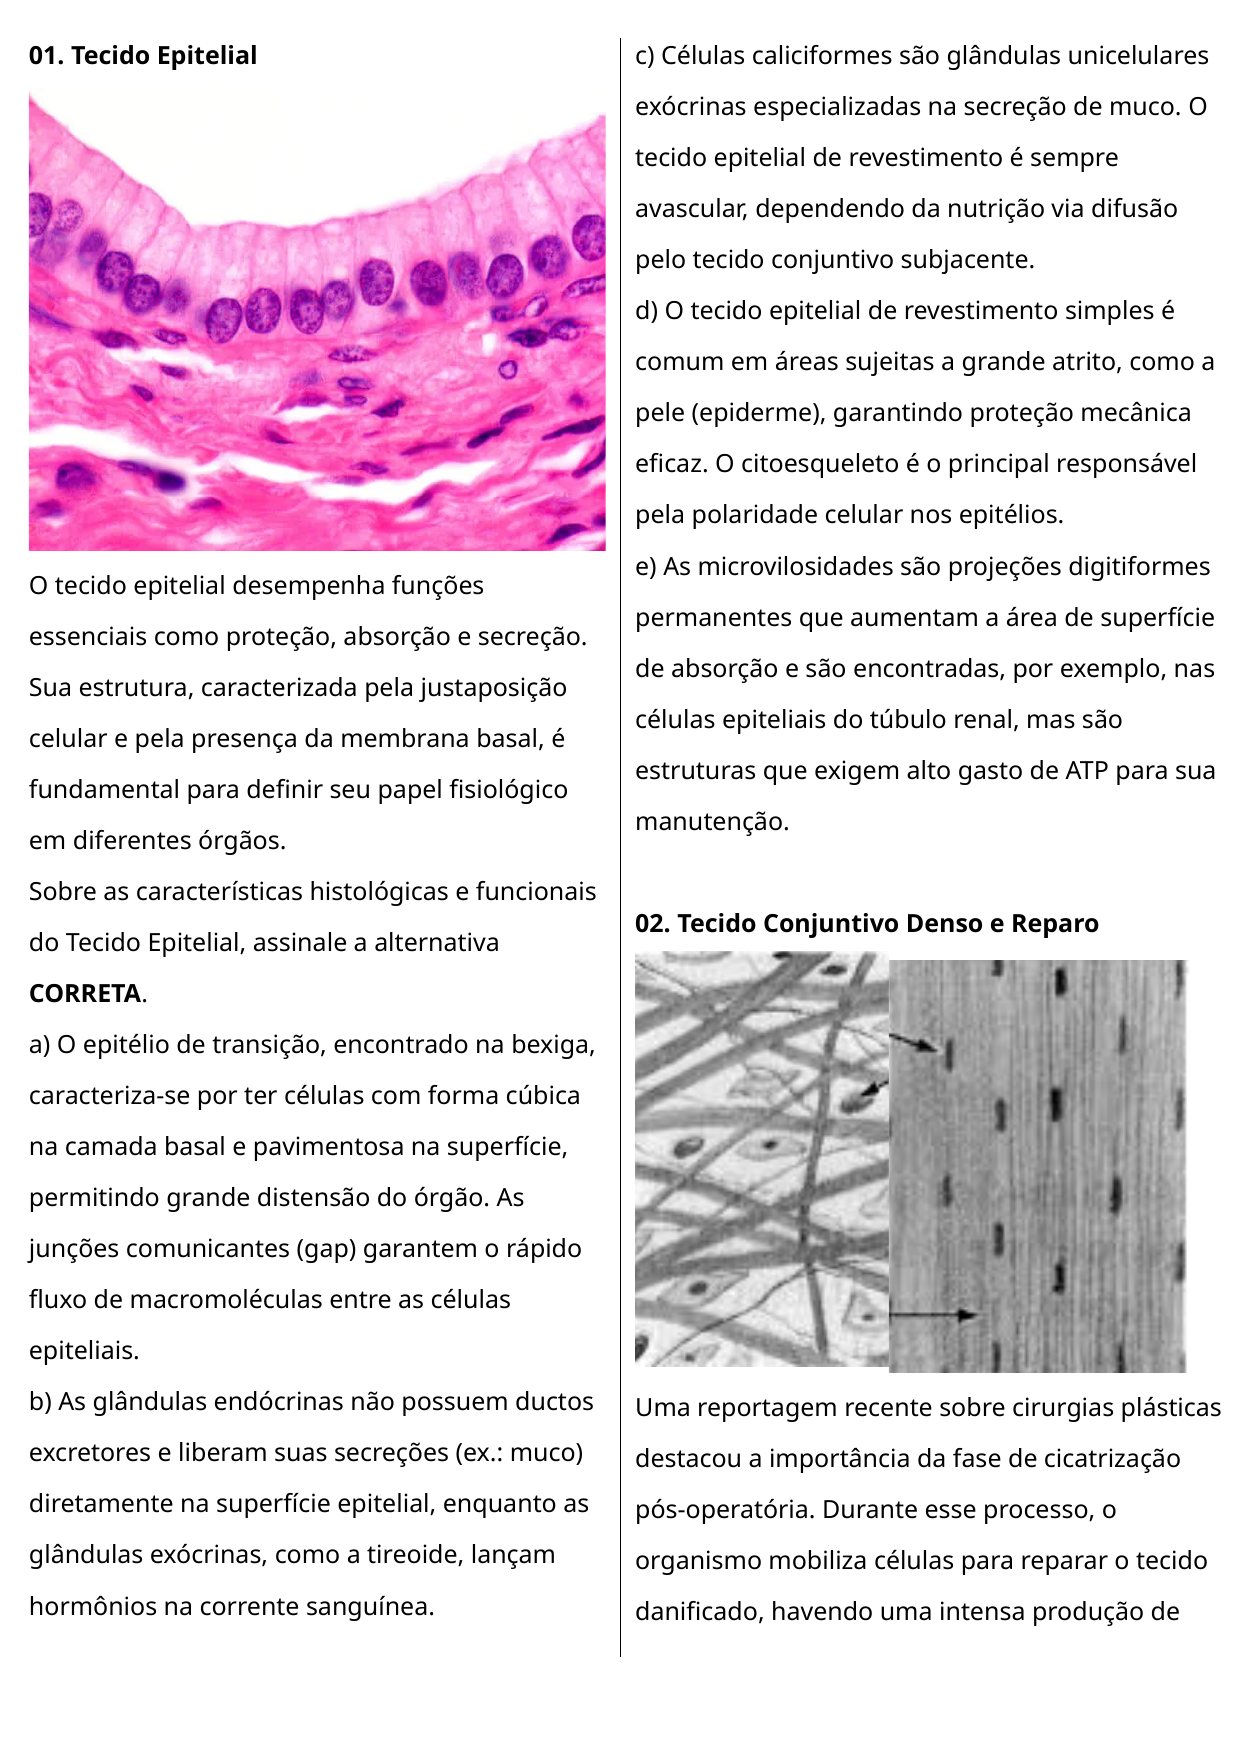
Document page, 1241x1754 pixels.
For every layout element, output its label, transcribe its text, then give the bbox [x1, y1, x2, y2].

text d) O tecido epitelial de revestimento simples é comum em áreas sujeitas a grande atrito, como a pele (epiderme), garantindo proteção mecânica eficaz. O citoesqueleto é o principal responsável pela polaridade celular nos epitélios. [635, 293, 1228, 531]
picture [28, 88, 606, 551]
text O tecido epitelial desempenha funções essenciais como proteção, absorção e secreção. Sua estrutura, caracterizada pela justaposição celular e pela presença da membrana basal, é fundamental para definir seu papel fisiológico em diferentes órgãos. [29, 551, 606, 857]
text b) As glândulas endócrinas não possuem ductos excretores e liberam suas secreções (ex.: muco) diretamente na superfície epitelial, enquanto as glândulas exócrinas, como a tireoide, lançam hormônios na corrente sanguínea. [29, 1384, 606, 1622]
text e) As microvilosidades são projeções digitiformes permanentes que aumentam a área de superfície de absorção e são encontradas, por exemplo, nas células epiteliais do túbulo renal, mas são estruturas que exigem alto gasto de ATP para sua manutenção. [635, 548, 1228, 837]
text 01. Tecido Epitelial [29, 38, 606, 72]
text c) Células caliciformes são glândulas unicelulares exócrinas especializadas na secreção de muco. O tecido epitelial de revestimento é sempre avascular, dependendo da nutrição via difusão pelo tecido conjuntivo subjacente. [635, 38, 1228, 276]
picture [635, 951, 1190, 1373]
text Uma reportagem recente sobre cirurgias plásticas destacou a importância da fase de cicatrização pós-operatória. Durante esse processo, o organismo mobiliza células para reparar o tecido danificado, havendo uma intensa produção de [635, 957, 1228, 1627]
text Sobre as características histológicas e funcionais do Tecido Epitelial, assinale a alternativa CORRETA. [29, 874, 606, 1010]
text 02. Tecido Conjuntivo Denso e Reparo [635, 906, 1228, 939]
text a) O epitélio de transição, encontrado na bexiga, caracteriza-se por ter células com forma cúbica na camada basal e pavimentosa na superfície, permitindo grande distensão do órgão. As junções comunicantes (gap) garantem o rápido fluxo de macromoléculas entre as células epiteliais. [29, 1027, 606, 1367]
